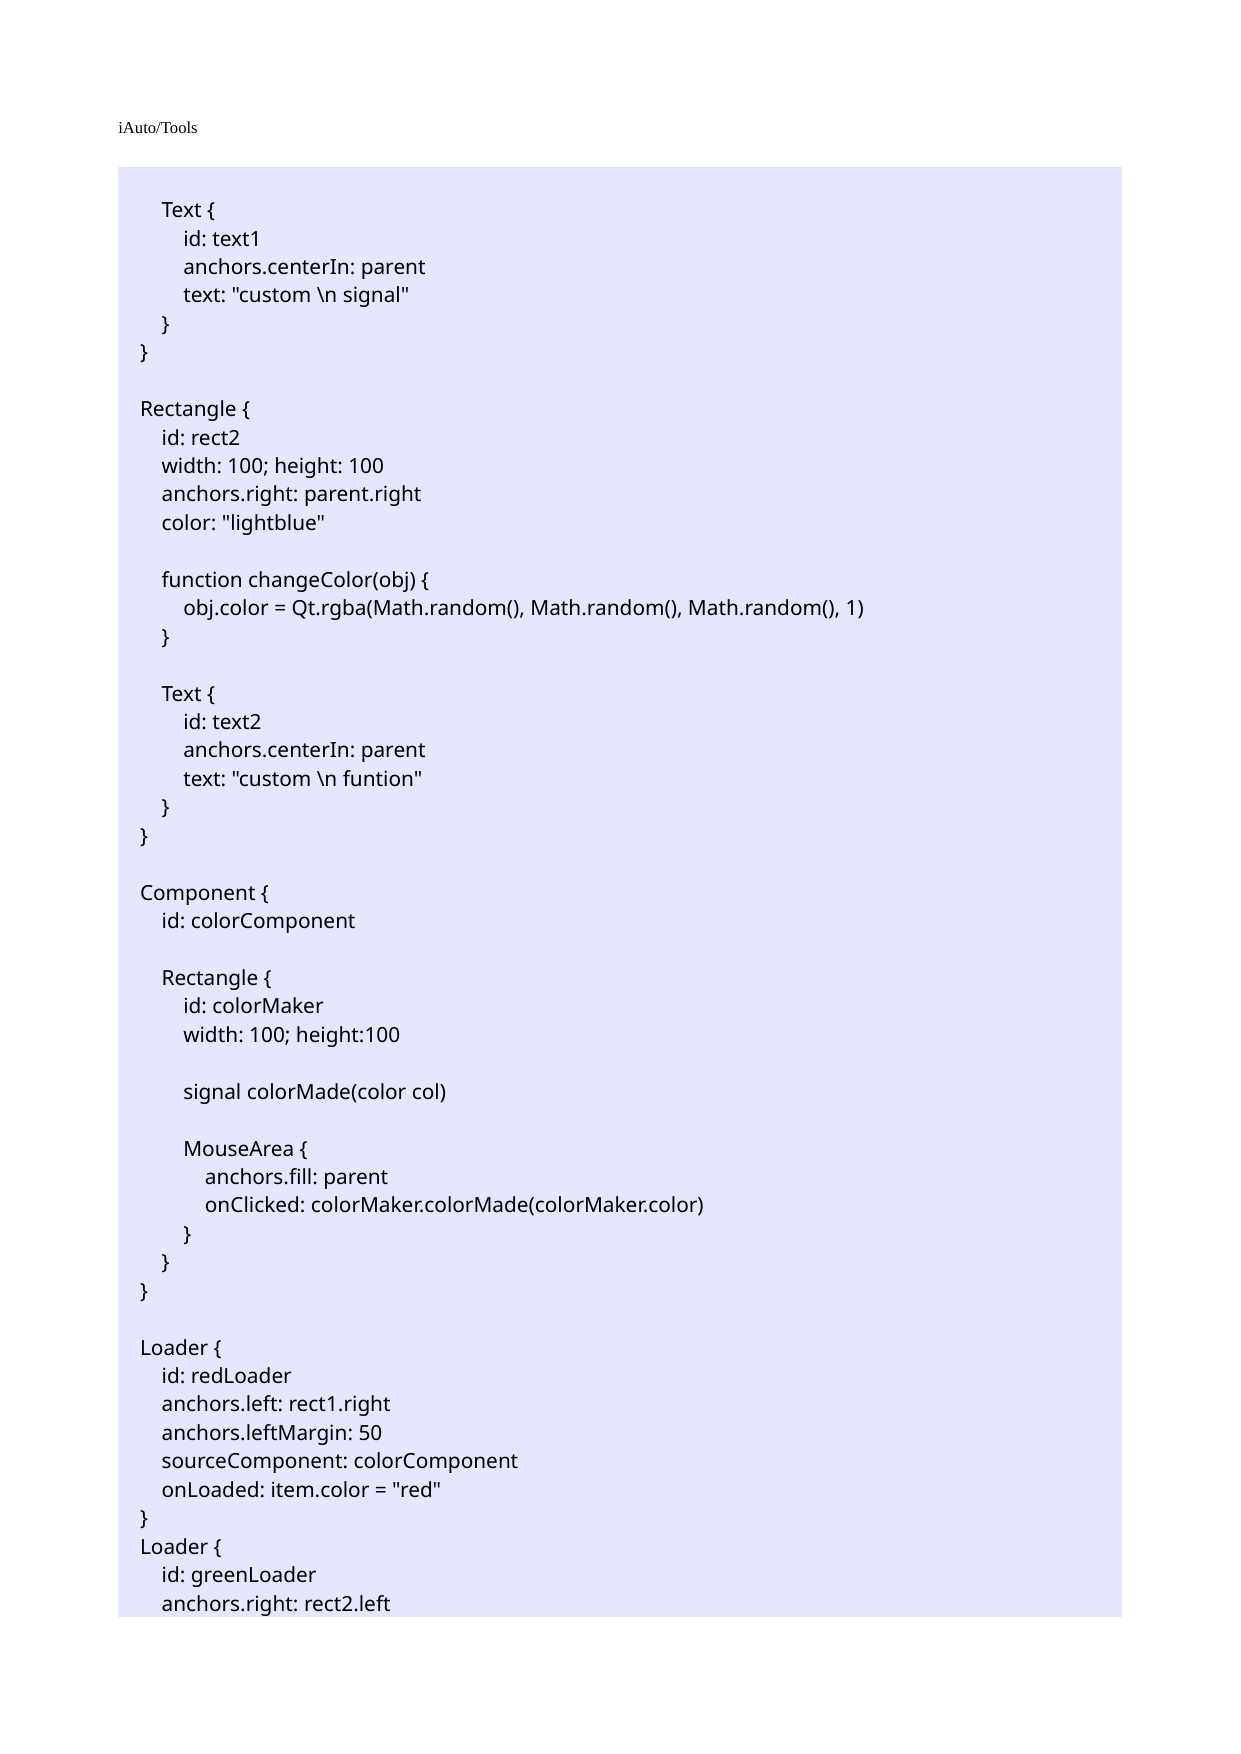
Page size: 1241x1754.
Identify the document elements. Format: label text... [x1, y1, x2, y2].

text signal colorMade(color col) [118, 1077, 1122, 1105]
text sourceComponent: colorComponent [118, 1446, 1122, 1475]
text function changeColor(obj) { [118, 565, 1122, 593]
text Text { [118, 195, 1122, 224]
text text: "custom \n signal" [118, 281, 1122, 309]
text id: colorMaker [118, 991, 1122, 1020]
text anchors.centerIn: parent [118, 252, 1122, 281]
text id: text2 [118, 707, 1122, 736]
text Loader { [118, 1532, 1122, 1560]
text anchors.fill: parent [118, 1162, 1122, 1191]
text width: 100; height: 100 [118, 451, 1122, 479]
text id: rect2 [118, 423, 1122, 451]
text MouseArea { [118, 1134, 1122, 1162]
text } [118, 1247, 1122, 1276]
text anchors.left: rect1.right [118, 1389, 1122, 1418]
text id: redLoader [118, 1361, 1122, 1389]
text } [118, 309, 1122, 337]
text anchors.right: rect2.left [118, 1589, 1122, 1617]
text } [118, 1503, 1122, 1532]
text color: "lightblue" [118, 508, 1122, 536]
text Component { [118, 878, 1122, 906]
text id: greenLoader [118, 1560, 1122, 1589]
text } [118, 1219, 1122, 1247]
text } [118, 821, 1122, 849]
text id: colorComponent [118, 906, 1122, 934]
text Rectangle { [118, 963, 1122, 991]
text onLoaded: item.color = "red" [118, 1475, 1122, 1503]
text anchors.right: parent.right [118, 479, 1122, 508]
text Text { [118, 679, 1122, 707]
text } [118, 1276, 1122, 1304]
text } [118, 622, 1122, 650]
text } [118, 337, 1122, 366]
text Loader { [118, 1333, 1122, 1361]
text onClicked: colorMaker.colorMade(colorMaker.color) [118, 1191, 1122, 1219]
text } [118, 792, 1122, 821]
text anchors.leftMargin: 50 [118, 1418, 1122, 1446]
text id: text1 [118, 224, 1122, 252]
text Rectangle { [118, 394, 1122, 423]
text width: 100; height:100 [118, 1020, 1122, 1048]
text anchors.centerIn: parent [118, 736, 1122, 764]
text obj.color = Qt.rgba(Math.random(), Math.random(), Math.random(), 1) [118, 593, 1122, 622]
text text: "custom \n funtion" [118, 764, 1122, 792]
